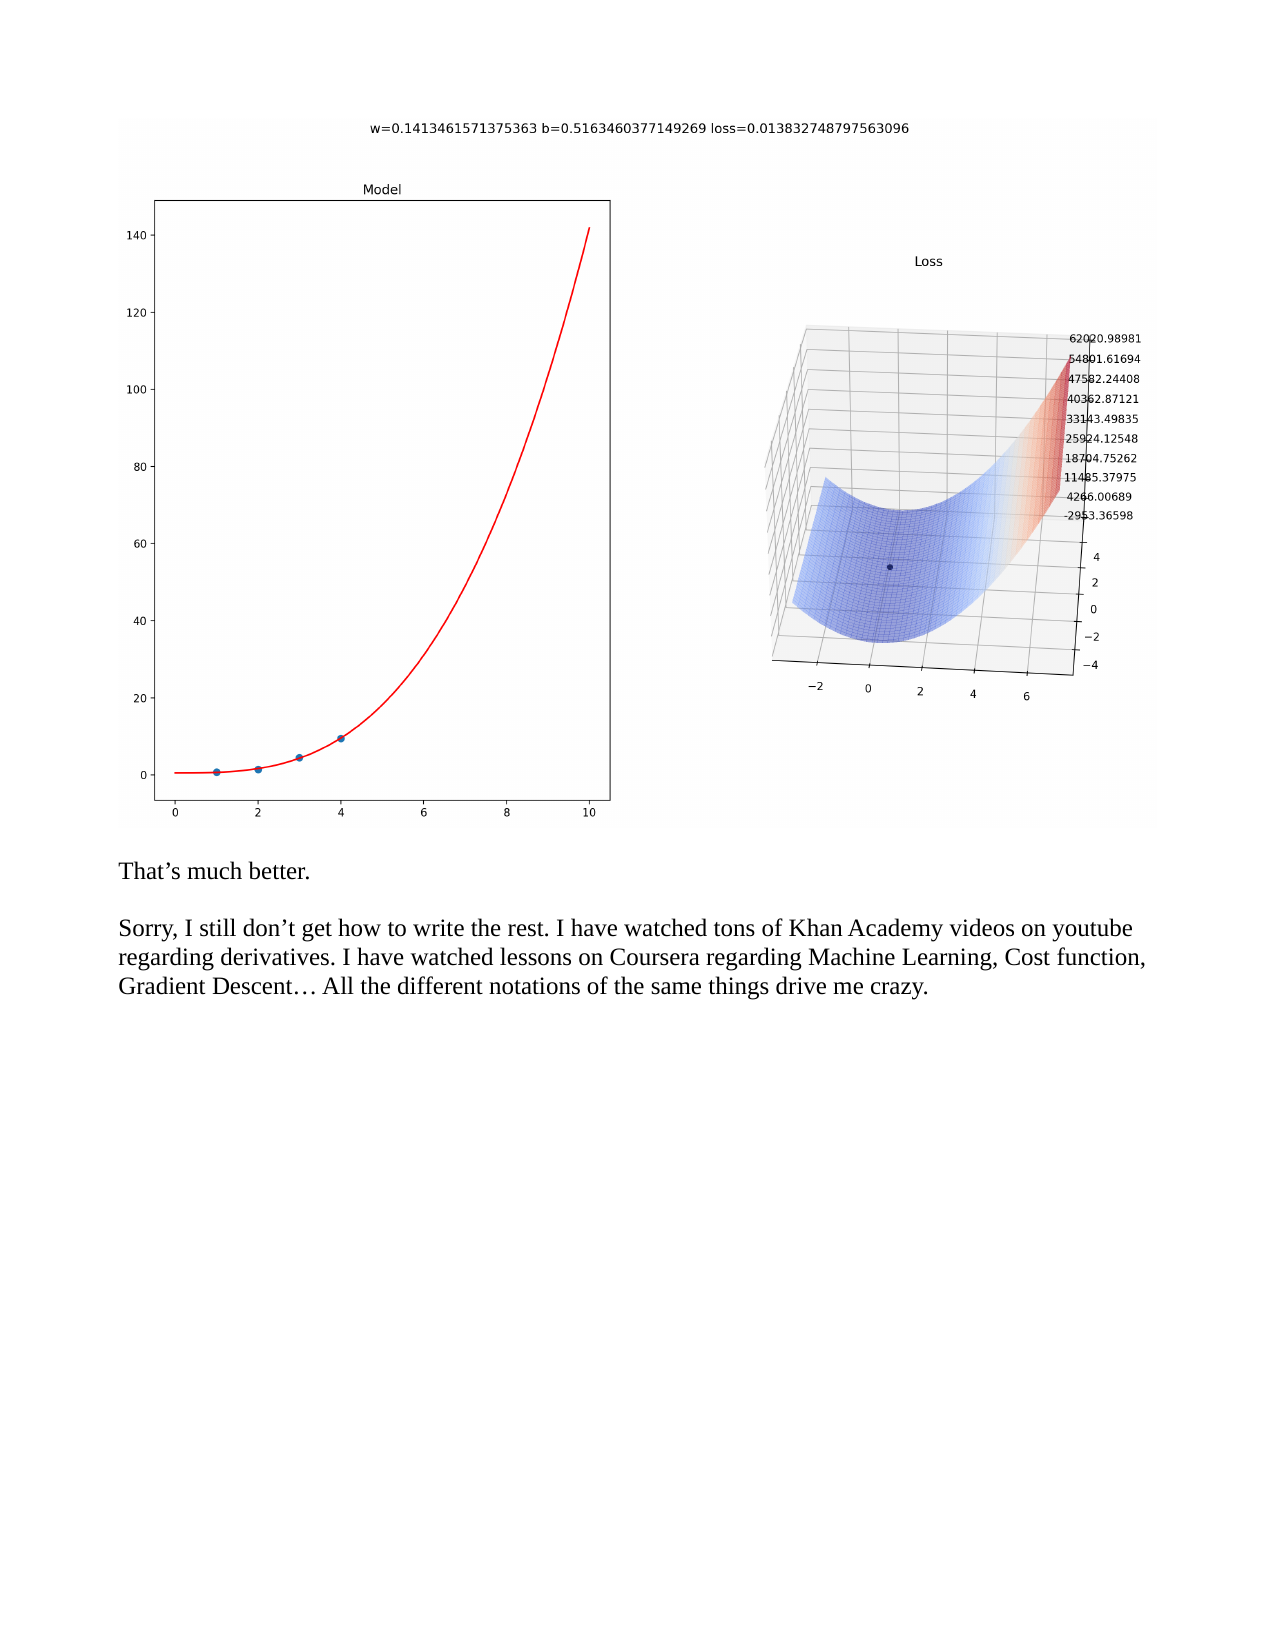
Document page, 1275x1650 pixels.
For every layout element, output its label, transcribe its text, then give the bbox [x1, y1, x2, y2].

text That’s much better. [118, 856, 1157, 885]
picture [118, 118, 1157, 828]
text Sorry, I still don’t get how to write the rest. I have watched tons of Khan Academy videos on youtube regarding derivatives. I have watched lessons on Coursera regarding Machine Learning, Cost function, Gradient Descent… All the different notations of the same things drive me crazy. [118, 913, 1157, 1000]
